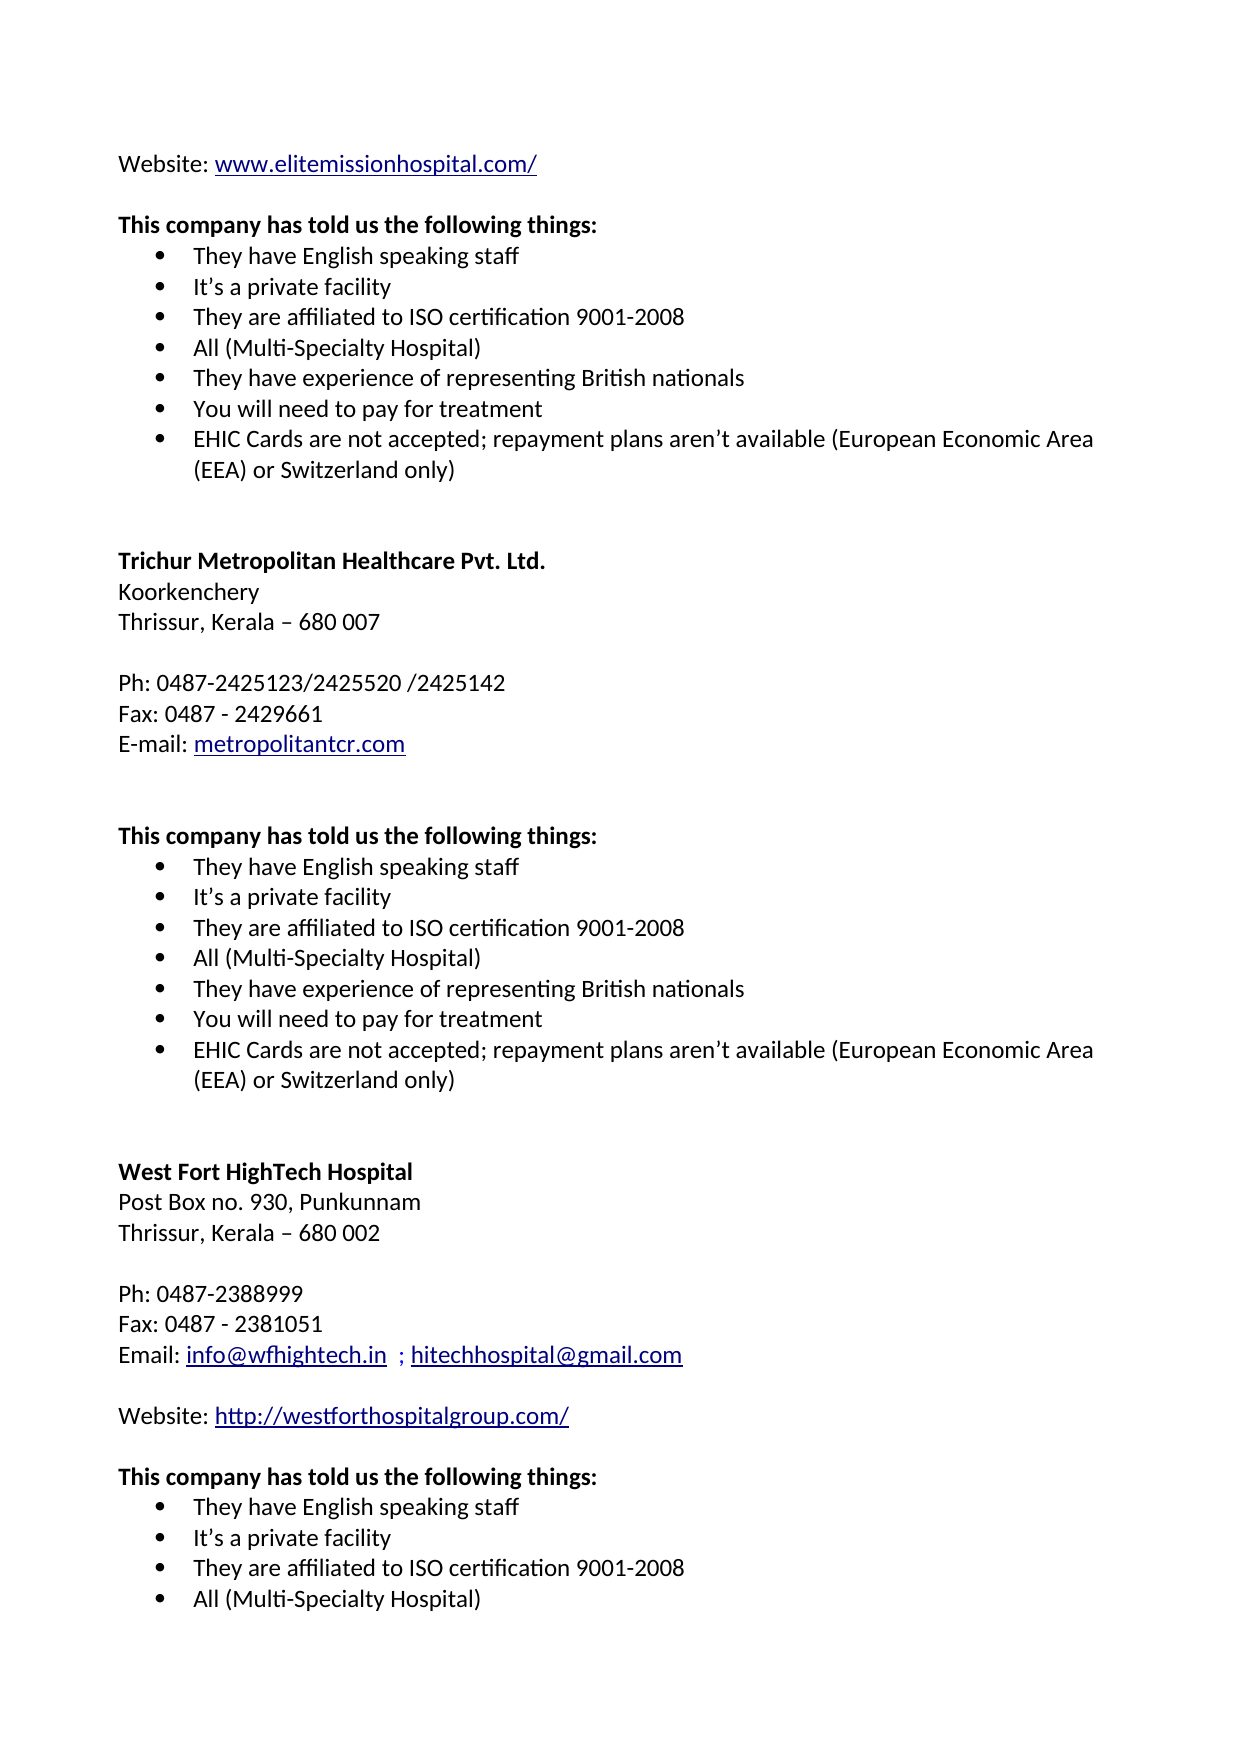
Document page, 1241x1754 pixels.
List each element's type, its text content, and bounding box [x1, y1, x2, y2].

text This company has told us the following things: [118, 210, 1122, 240]
text Ph: 0487-2388999 [118, 1278, 1122, 1308]
list It’s a private facility [156, 881, 1122, 912]
list You will need to pay for treatment [156, 393, 1122, 423]
list They have English speaking staff [156, 1492, 1122, 1522]
text Koorkenchery [118, 576, 1122, 606]
list They have experience of representing British nationals [156, 362, 1122, 393]
text Thrissur, Kerala – 680 007 [118, 606, 1122, 637]
list All (Multi-Specialty Hospital) [156, 942, 1122, 973]
list All (Multi-Specialty Hospital) [156, 332, 1122, 362]
text Website: www.elitemissionhospital.com/ [118, 149, 1122, 179]
text Ph: 0487-2425123/2425520 /2425142 [118, 667, 1122, 698]
text West Fort HighTech Hospital [118, 1156, 1122, 1186]
text Fax: 0487 - 2429661 [118, 698, 1122, 728]
text This company has told us the following things: [118, 1461, 1122, 1492]
list They have experience of representing British nationals [156, 973, 1122, 1003]
text Fax: 0487 - 2381051 [118, 1308, 1122, 1339]
list You will need to pay for treatment [156, 1003, 1122, 1034]
list It’s a private facility [156, 271, 1122, 301]
text Thrissur, Kerala – 680 002 [118, 1217, 1122, 1247]
list All (Multi-Specialty Hospital) [156, 1583, 1122, 1614]
list EHIC Cards are not accepted; repayment plans aren’t available (European Economic Area (EEA) or Switzerland only) [156, 423, 1122, 484]
list They are affiliated to ISO certification 9001-2008 [156, 912, 1122, 942]
list They have English speaking staff [156, 851, 1122, 881]
list They are affiliated to ISO certification 9001-2008 [156, 301, 1122, 332]
text Post Box no. 930, Punkunnam [118, 1186, 1122, 1217]
text Website: http://westforthospitalgroup.com/ [118, 1400, 1122, 1431]
list It’s a private facility [156, 1522, 1122, 1553]
list They are affiliated to ISO certification 9001-2008 [156, 1553, 1122, 1583]
text This company has told us the following things: [118, 820, 1122, 851]
list EHIC Cards are not accepted; repayment plans aren’t available (European Economic Area (EEA) or Switzerland only) [156, 1034, 1122, 1095]
list They have English speaking staff [156, 240, 1122, 271]
text Trichur Metropolitan Healthcare Pvt. Ltd. [118, 545, 1122, 576]
text Email: info@wfhightech.in ; hitechhospital@gmail.com [118, 1339, 1122, 1369]
text E-mail: metropolitantcr.com [118, 728, 1122, 759]
